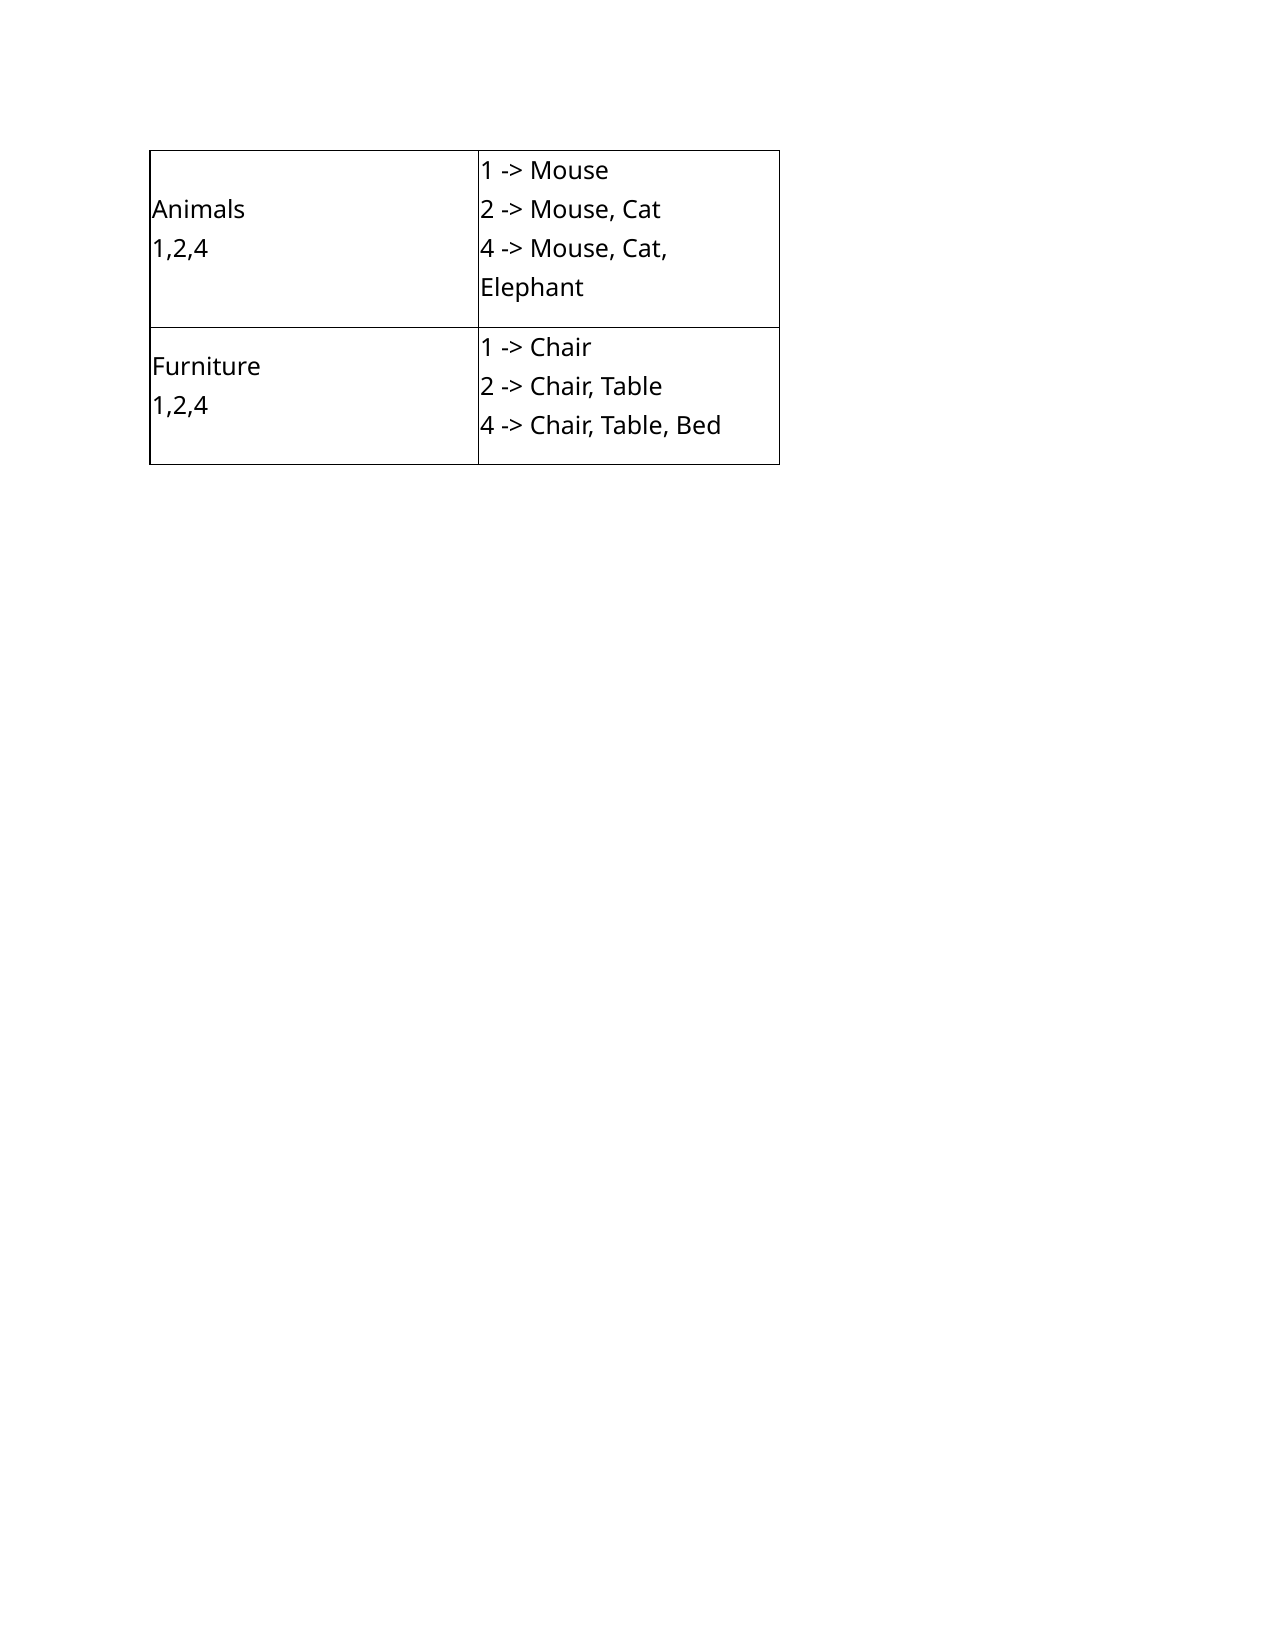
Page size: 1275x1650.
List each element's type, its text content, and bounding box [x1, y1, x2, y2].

table_cell Animals 1,2,4 [151, 151, 478, 327]
table_cell Furniture 1,2,4 [151, 328, 478, 464]
table_cell 1 -> Chair 2 -> Chair, Table 4 -> Chair, Table, Bed [479, 328, 779, 464]
table_cell 1 -> Mouse 2 -> Mouse, Cat 4 -> Mouse, Cat, Elephant [479, 151, 779, 327]
